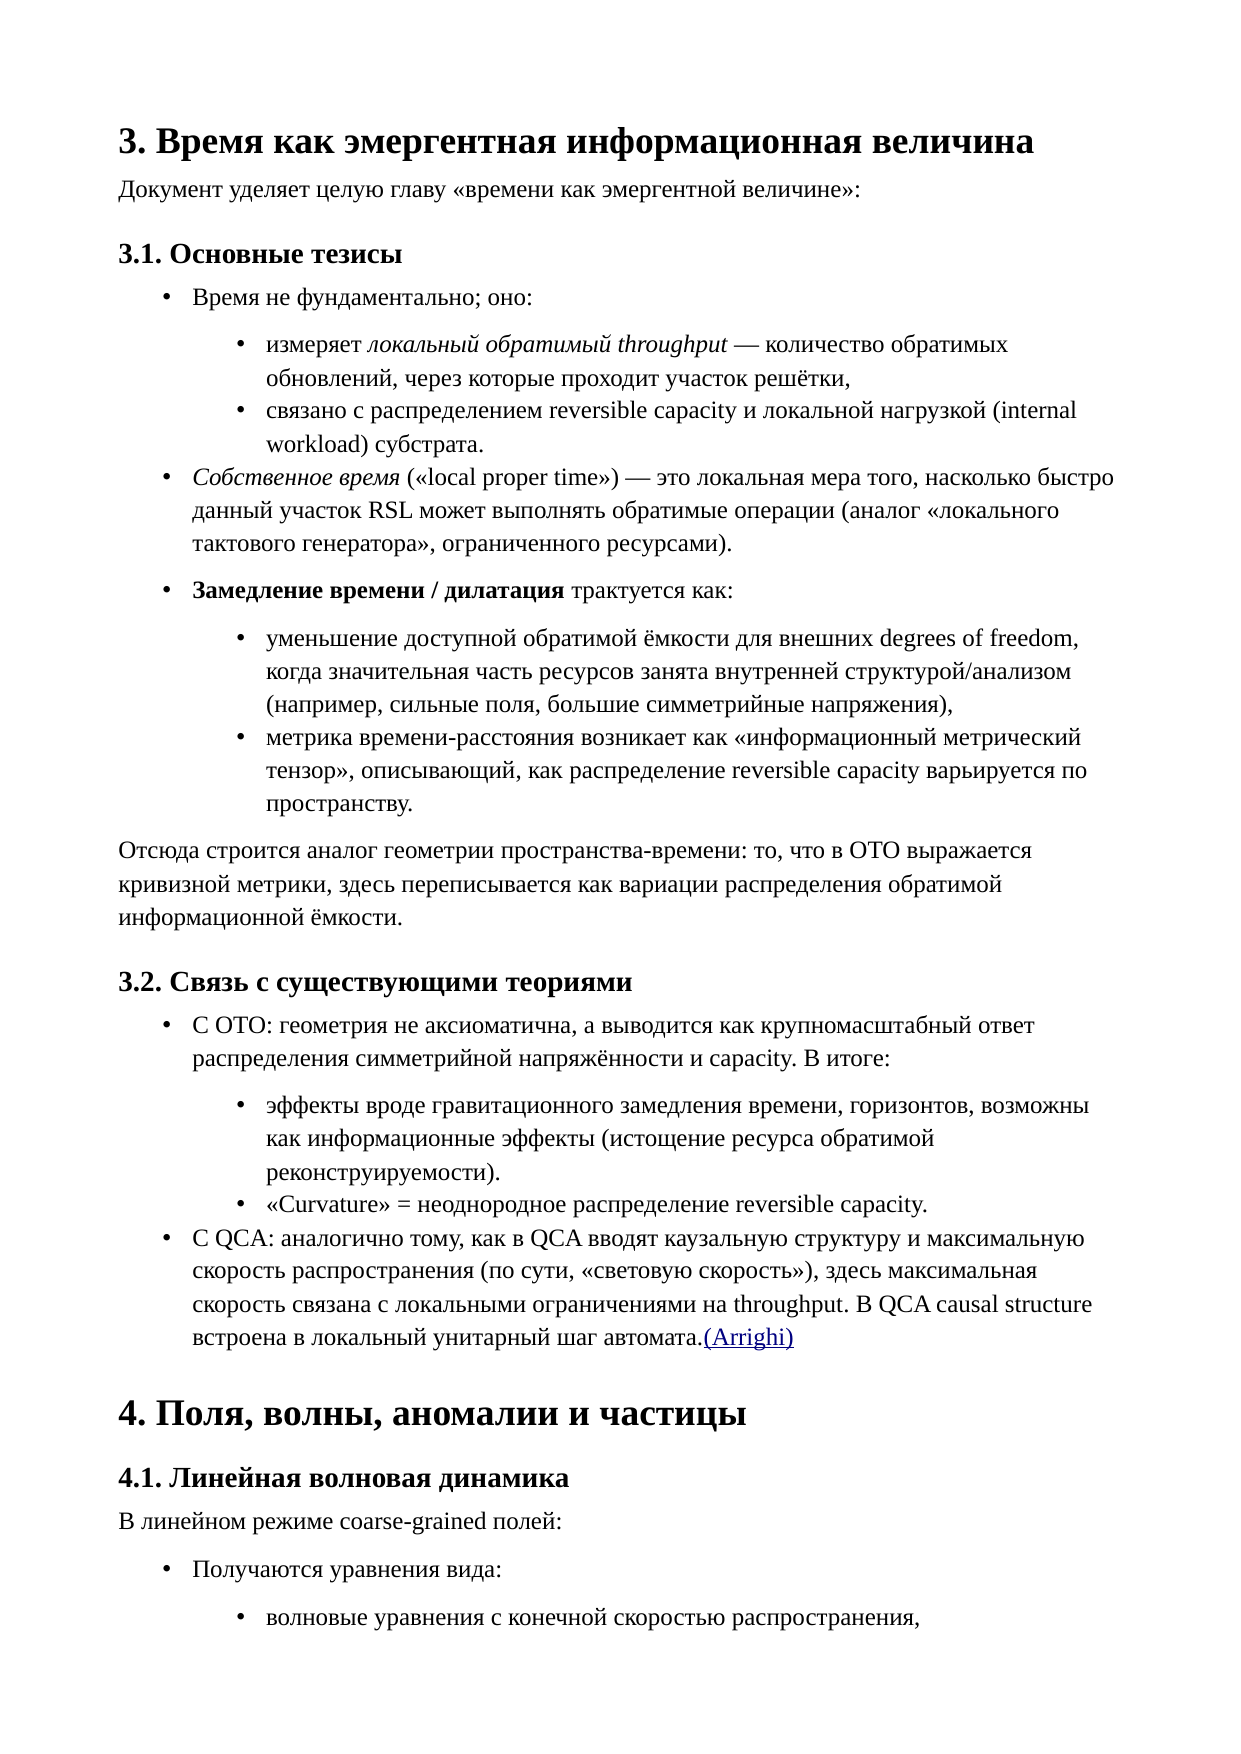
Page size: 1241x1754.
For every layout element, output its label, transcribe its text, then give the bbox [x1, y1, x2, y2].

text В линейном режиме coarse-grained полей: [118, 1506, 1122, 1535]
list С ОТО: геометрия не аксиоматична, а выводится как крупномасштабный ответ распределения симметрийной напряжённости и capacity. В итоге: [162, 1010, 1122, 1072]
list связано с распределением reversible capacity и локальной нагрузкой (internal workload) субстрата. [236, 396, 1122, 457]
list эффекты вроде гравитационного замедления времени, горизонтов, возможны как информационные эффекты (истощение ресурса обратимой реконструируемости). [236, 1091, 1122, 1185]
list волновые уравнения с конечной скоростью распространения, [236, 1602, 1122, 1630]
list Замедление времени / дилатация трактуется как: [162, 575, 1122, 604]
subtitle 4.1. Линейная волновая динамика [118, 1460, 1122, 1494]
text Документ уделяет целую главу «времени как эмергентной величине»: [118, 174, 1122, 202]
subtitle 3. Время как эмергентная информационная величина [118, 118, 1122, 161]
list «Curvature» = неоднородное распределение reversible capacity. [236, 1189, 1122, 1218]
list Получаются уравнения вида: [162, 1554, 1122, 1583]
text Отсюда строится аналог геометрии пространства-времени: то, что в ОТО выражается кривизной метрики, здесь переписывается как вариации распределения обратимой информационной ёмкости. [118, 836, 1122, 930]
subtitle 3.2. Связь с существующими теориями [118, 964, 1122, 997]
list измеряет локальный обратимый throughput — количество обратимых обновлений, через которые проходит участок решётки, [236, 329, 1122, 391]
list уменьшение доступной обратимой ёмкости для внешних degrees of freedom, когда значительная часть ресурсов занята внутренней структурой/анализом (например, сильные поля, большие симметрийные напряжения), [236, 623, 1122, 718]
subtitle 3.1. Основные тезисы [118, 236, 1122, 269]
subtitle 4. Поля, волны, аномалии и частицы [118, 1390, 1122, 1433]
list С QCA: аналогично тому, как в QCA вводят каузальную структуру и максимальную скорость распространения (по сути, «световую скорость»), здесь максимальная скорость связана с локальными ограничениями на throughput. В QCA causal structure встроена в локальный унитарный шаг автомата.(Arrighi) [162, 1223, 1122, 1350]
list Собственное время («local proper time») — это локальная мера того, насколько быстро данный участок RSL может выполнять обратимые операции (аналог «локального тактового генератора», ограниченного ресурсами). [162, 462, 1122, 556]
list метрика времени-расстояния возникает как «информационный метрический тензор», описывающий, как распределение reversible capacity варьируется по пространству. [236, 722, 1122, 817]
list Время не фундаментально; оно: [162, 282, 1122, 311]
